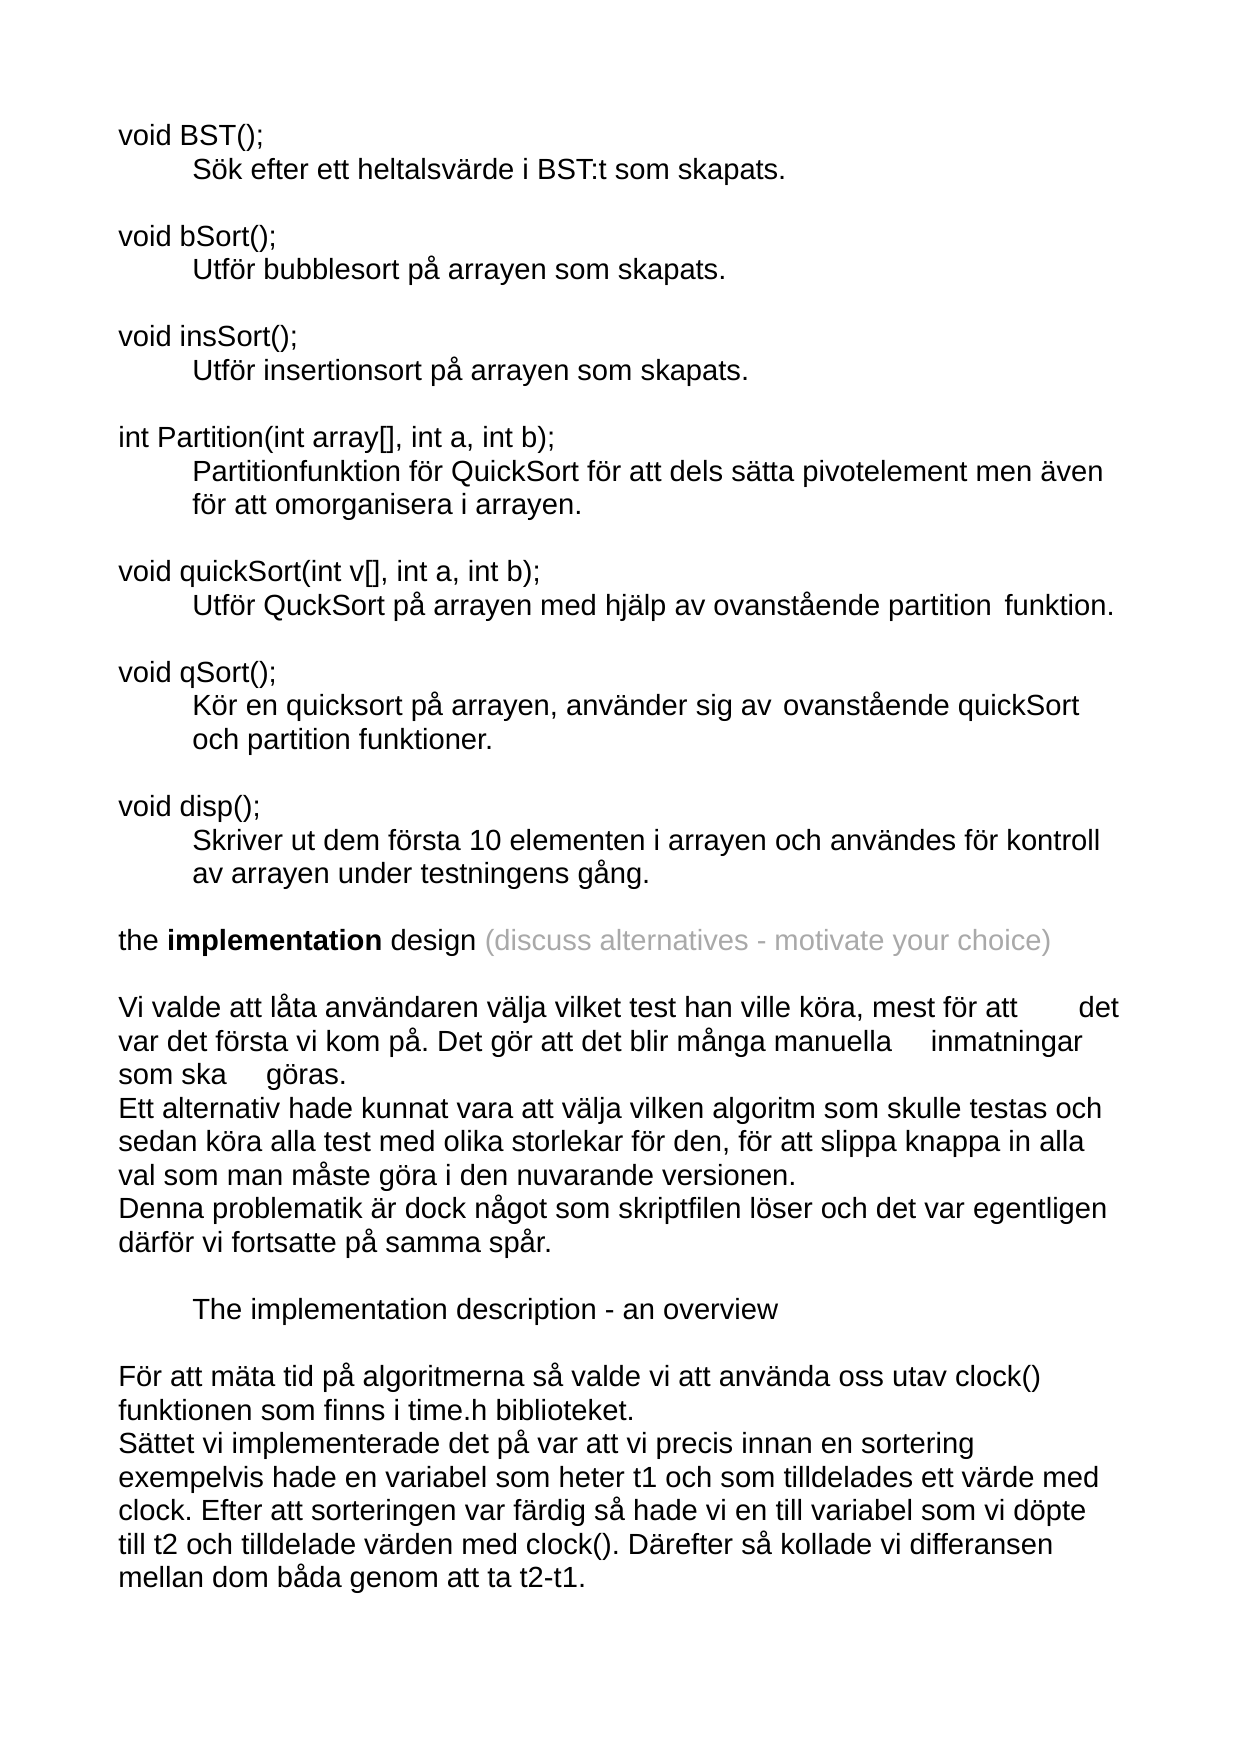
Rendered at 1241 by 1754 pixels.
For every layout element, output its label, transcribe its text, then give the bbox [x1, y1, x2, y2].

text Utför insertionsort på arrayen som skapats. [118, 353, 1122, 420]
text Utför bubblesort på arrayen som skapats. [118, 252, 1122, 319]
text void quickSort(int v[], int a, int b); Utför QuckSort på arrayen med hjälp av ovanstående partition funktion. [118, 554, 1122, 655]
text int Partition(int array[], int a, int b); Partitionfunktion för QuickSort för att dels sätta pivotelement men även för att omorganisera i arrayen. [118, 420, 1122, 554]
text Kör en quicksort på arrayen, använder sig av ovanstående quickSort och partition funktioner. [118, 688, 1122, 789]
text void qSort(); [118, 655, 1122, 688]
text void bSort(); [118, 219, 1122, 252]
text void BST(); [118, 118, 1122, 152]
text Skriver ut dem första 10 elementen i arrayen och användes för kontroll av arrayen under testningens gång. [118, 822, 1122, 923]
text Vi valde att låta användaren välja vilket test han ville köra, mest för att det var det första vi kom på. Det gör att det blir många manuella inmatningar som ska göras. Ett alternativ hade kunnat vara att välja vilken algoritm som skulle testas och sedan köra alla test med olika storlekar för den, för att slippa knappa in alla val som man måste göra i den nuvarande versionen. [118, 990, 1122, 1191]
text the implementation design (discuss alternatives - motivate your choice) [118, 923, 1122, 990]
text void insSort(); [118, 319, 1122, 353]
text Denna problematik är dock något som skriptfilen löser och det var egentligen därför vi fortsatte på samma spår. The implementation description - an overview För att mäta tid på algoritmerna så valde vi att använda oss utav clock() funktionen som finns i time.h biblioteket. Sättet vi implementerade det på var att vi precis innan en sortering exempelvis hade en variabel som heter t1 och som tilldelades ett värde med clock. Efter att sorteringen var färdig så hade vi en till variabel som vi döpte till t2 och tilldelade värden med clock(). Därefter så kollade vi differansen mellan dom båda genom att ta t2-t1. [118, 1191, 1122, 1627]
text Sök efter ett heltalsvärde i BST:t som skapats. [118, 152, 1122, 219]
text void disp(); [118, 789, 1122, 822]
